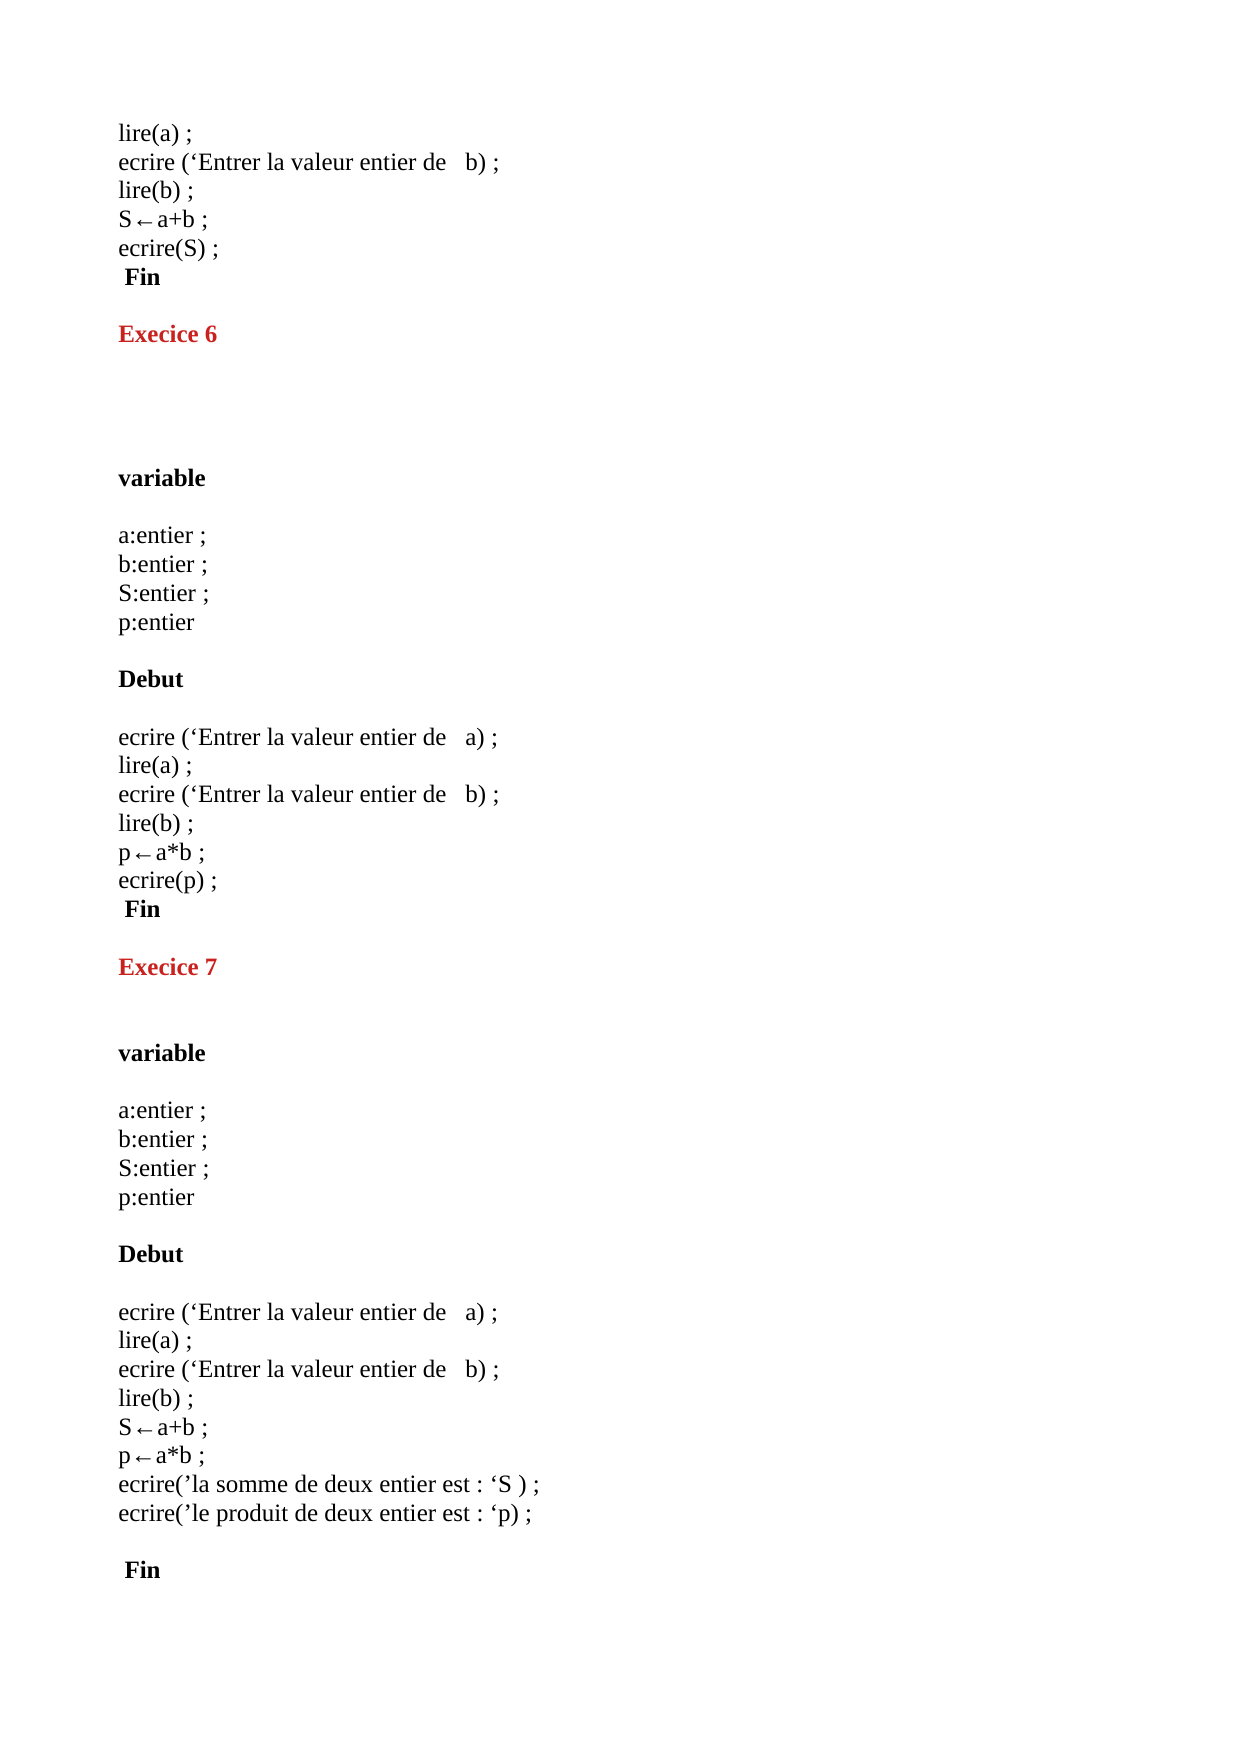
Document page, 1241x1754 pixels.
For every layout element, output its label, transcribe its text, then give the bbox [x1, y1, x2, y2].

text p:entier [118, 607, 1122, 636]
text Fin [118, 262, 1122, 291]
text lire(a) ; [118, 1326, 1122, 1354]
text a:entier ; [118, 1096, 1122, 1124]
text ecrire (‘Entrer la valeur entier de b) ; [118, 147, 1122, 176]
text ecrire(’le produit de deux entier est : ‘p) ; [118, 1498, 1122, 1527]
text ecrire(’la somme de deux entier est : ‘S ) ; [118, 1469, 1122, 1498]
text lire(a) ; [118, 751, 1122, 779]
text ecrire (‘Entrer la valeur entier de b) ; [118, 779, 1122, 808]
text lire(b) ; [118, 176, 1122, 204]
text Debut [118, 1239, 1122, 1268]
text ecrire (‘Entrer la valeur entier de a) ; [118, 1297, 1122, 1326]
text Fin [118, 894, 1122, 923]
text b:entier ; [118, 549, 1122, 578]
text variable [118, 463, 1122, 492]
text p:entier [118, 1182, 1122, 1211]
text ecrire(S) ; [118, 233, 1122, 262]
text S←a+b ; [118, 1412, 1122, 1441]
text Fin [118, 1556, 1122, 1584]
text b:entier ; [118, 1124, 1122, 1153]
text a:entier ; [118, 521, 1122, 549]
text variable [118, 1038, 1122, 1067]
text p←a*b ; [118, 1441, 1122, 1469]
text p←a*b ; [118, 837, 1122, 866]
text ecrire (‘Entrer la valeur entier de a) ; [118, 722, 1122, 751]
text Execice 6 [118, 319, 1122, 348]
text ecrire (‘Entrer la valeur entier de b) ; [118, 1354, 1122, 1383]
text lire(b) ; [118, 808, 1122, 837]
text lire(b) ; [118, 1383, 1122, 1412]
text ecrire(p) ; [118, 866, 1122, 894]
text Debut [118, 664, 1122, 693]
text S:entier ; [118, 1153, 1122, 1182]
text S:entier ; [118, 578, 1122, 607]
text Execice 7 [118, 952, 1122, 981]
text S←a+b ; [118, 204, 1122, 233]
text lire(a) ; [118, 118, 1122, 147]
